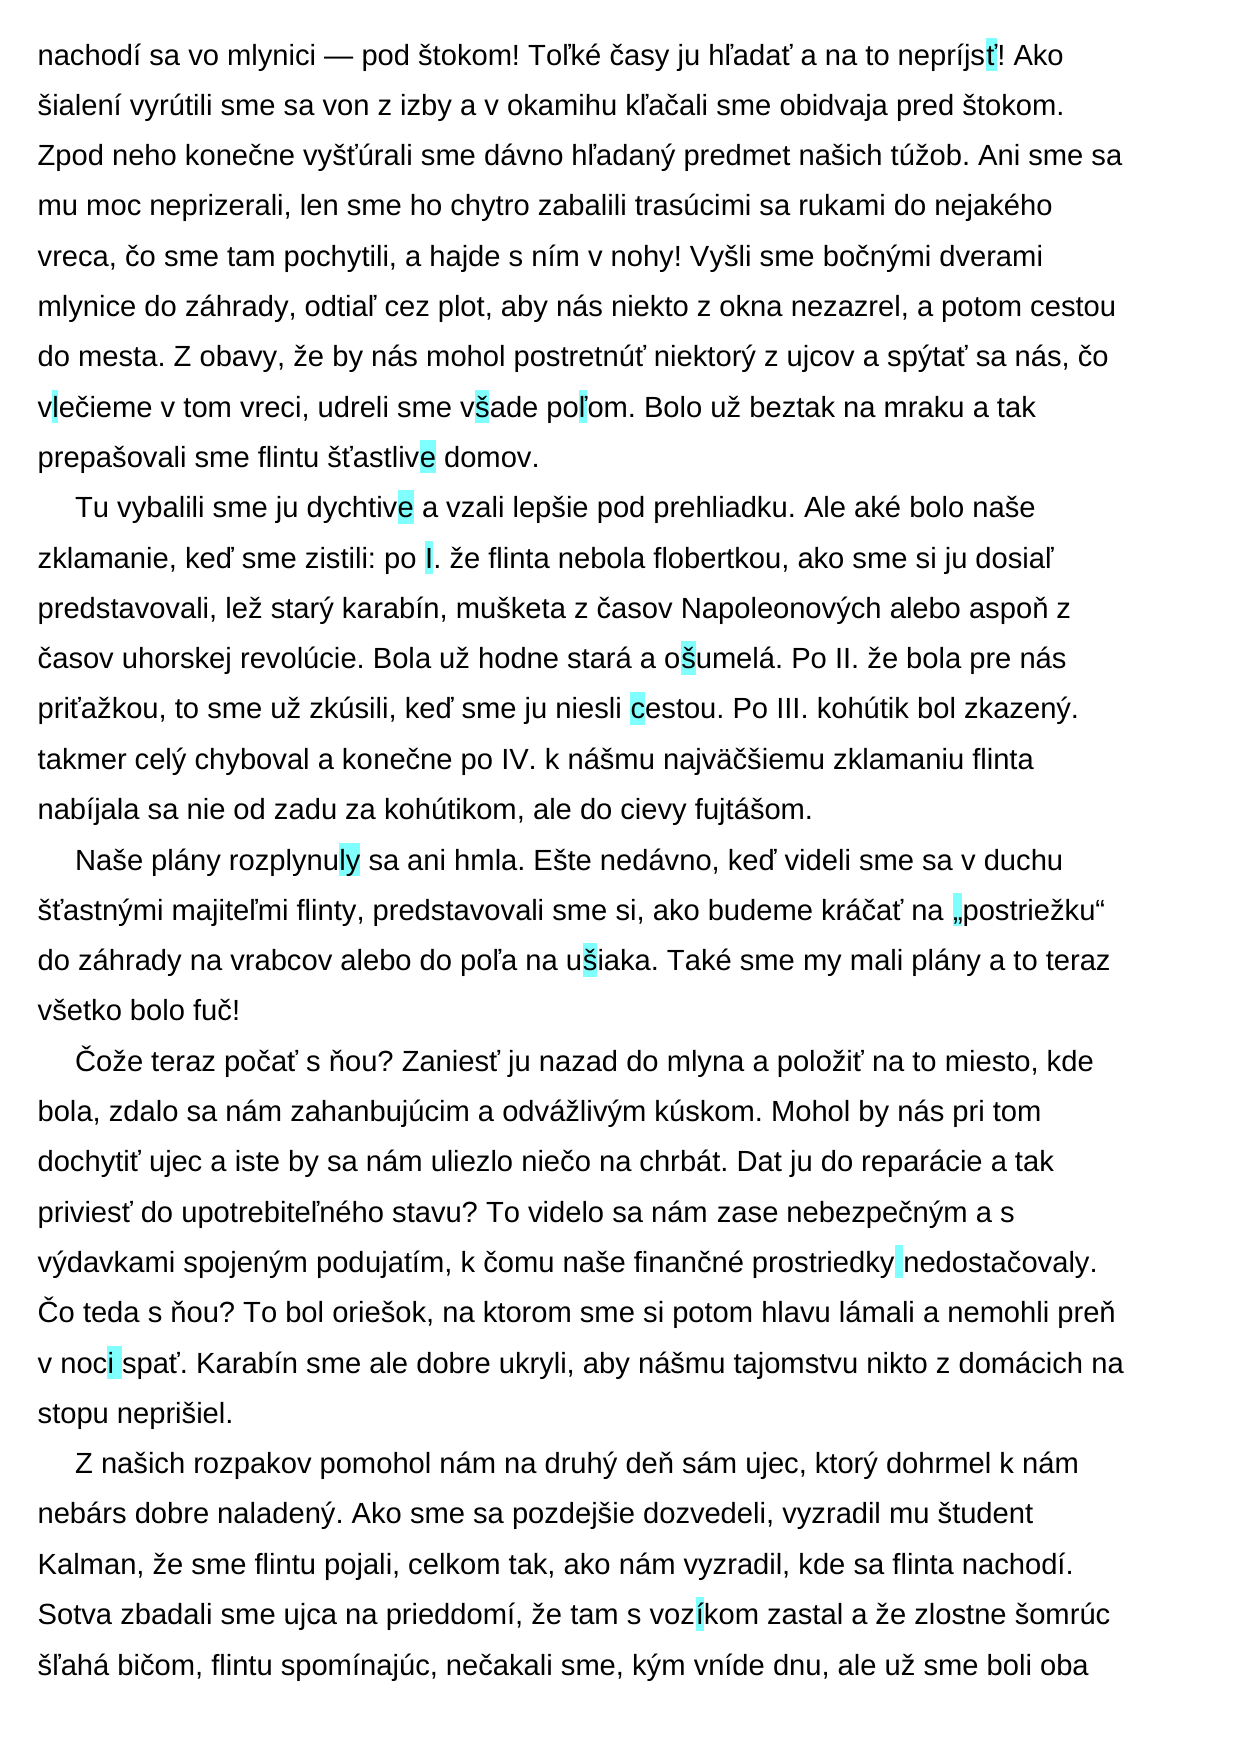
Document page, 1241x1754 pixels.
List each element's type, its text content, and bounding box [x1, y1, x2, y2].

text nachodí sa vo mlynici — pod štokom! Toľké časy ju hľadať a na to nepríjsť! Ako šialení vyrútili sme sa von z izby a v okamihu kľačali sme obidvaja pred štokom. Zpod neho konečne vyšťúrali sme dávno hľadaný predmet našich túžob. Ani sme sa mu moc neprizerali, len sme ho chytro zabalili trasúcimi sa rukami do nejakého vreca, čo sme tam pochytili, a hajde s ním v nohy! Vyšli sme bočnými dverami mlynice do záhrady, odtiaľ cez plot, aby nás niekto z okna nezazrel, a potom cestou do mesta. Z obavy, že by nás mohol postretnúť niektorý z ujcov a spýtať sa nás, čo vlečieme v tom vreci, udreli sme všade poľom. Bolo už beztak na mraku a tak prepašovali sme flintu šťastlive domov. [37, 37, 1130, 473]
text Naše plány rozplynuly sa ani hmla. Ešte nedávno, keď videli sme sa v duchu šťastnými majiteľmi flinty, predstavovali sme si, ako budeme kráčať na „postriežku“ do záhrady na vrabcov alebo do poľa na ušiaka. Také sme my mali plány a to teraz všetko bolo fuč! [37, 842, 1130, 1027]
text Tu vybalili sme ju dychtive a vzali lepšie pod prehliadku. Ale aké bolo naše zklamanie, keď sme zistili: po I. že flinta nebola flobertkou, ako sme si ju dosiaľ predstavovali, lež starý ka­rabín, mušketa z časov Napoleonových alebo aspoň z časov uhorskej revolúcie. Bola už hodne stará a ošumelá. Po II. že bola pre nás priťažkou, to sme už zkúsili, keď sme ju niesli cestou. Po III. kohútik bol zkazený. takmer celý chyboval a ko­nečne po IV. k nášmu najväčšiemu zklamaniu flinta nabíjala sa nie od zadu za kohútikom, ale do cievy fujtášom. [37, 490, 1130, 826]
text Z našich rozpakov pomohol nám na druhý deň sám ujec, ktorý dohrmel k nám nebárs dobre naladený. Ako sme sa pozdejšie dozvedeli, vyzradil mu študent Kalman, že sme flintu pojali, celkom tak, ako nám vyzradil, kde sa flinta nachodí. Sotva zbadali sme ujca na prieddomí, že tam s vozíkom zastal a že zlostne šomrúc šľahá bičom, flintu spomínajúc, nečakali sme, kým vníde dnu, ale už sme boli oba [37, 1446, 1130, 1681]
text Čože teraz počať s ňou? Zaniesť ju nazad do mlyna a položiť na to miesto, kde bola, zdalo sa nám zahanbujúcim a odvážlivým kúskom. Mohol by nás pri tom dochytiť ujec a iste by sa nám uliezlo niečo na chrbát. Dat ju do reparácie a tak priviesť do upotrebiteľného stavu? To videlo sa nám zase nebezpečným a s výdavkami spojeným pod­ujatím, k čomu naše finančné prostriedky nedostačovaly. Čo teda s ňou? To bol oriešok, na ktorom sme si potom hlavu lámali a nemohli preň v noci spať. Karabín sme ale dobre ukryli, aby nášmu tajomstvu nikto z domácich na stopu neprišiel. [37, 1044, 1130, 1429]
